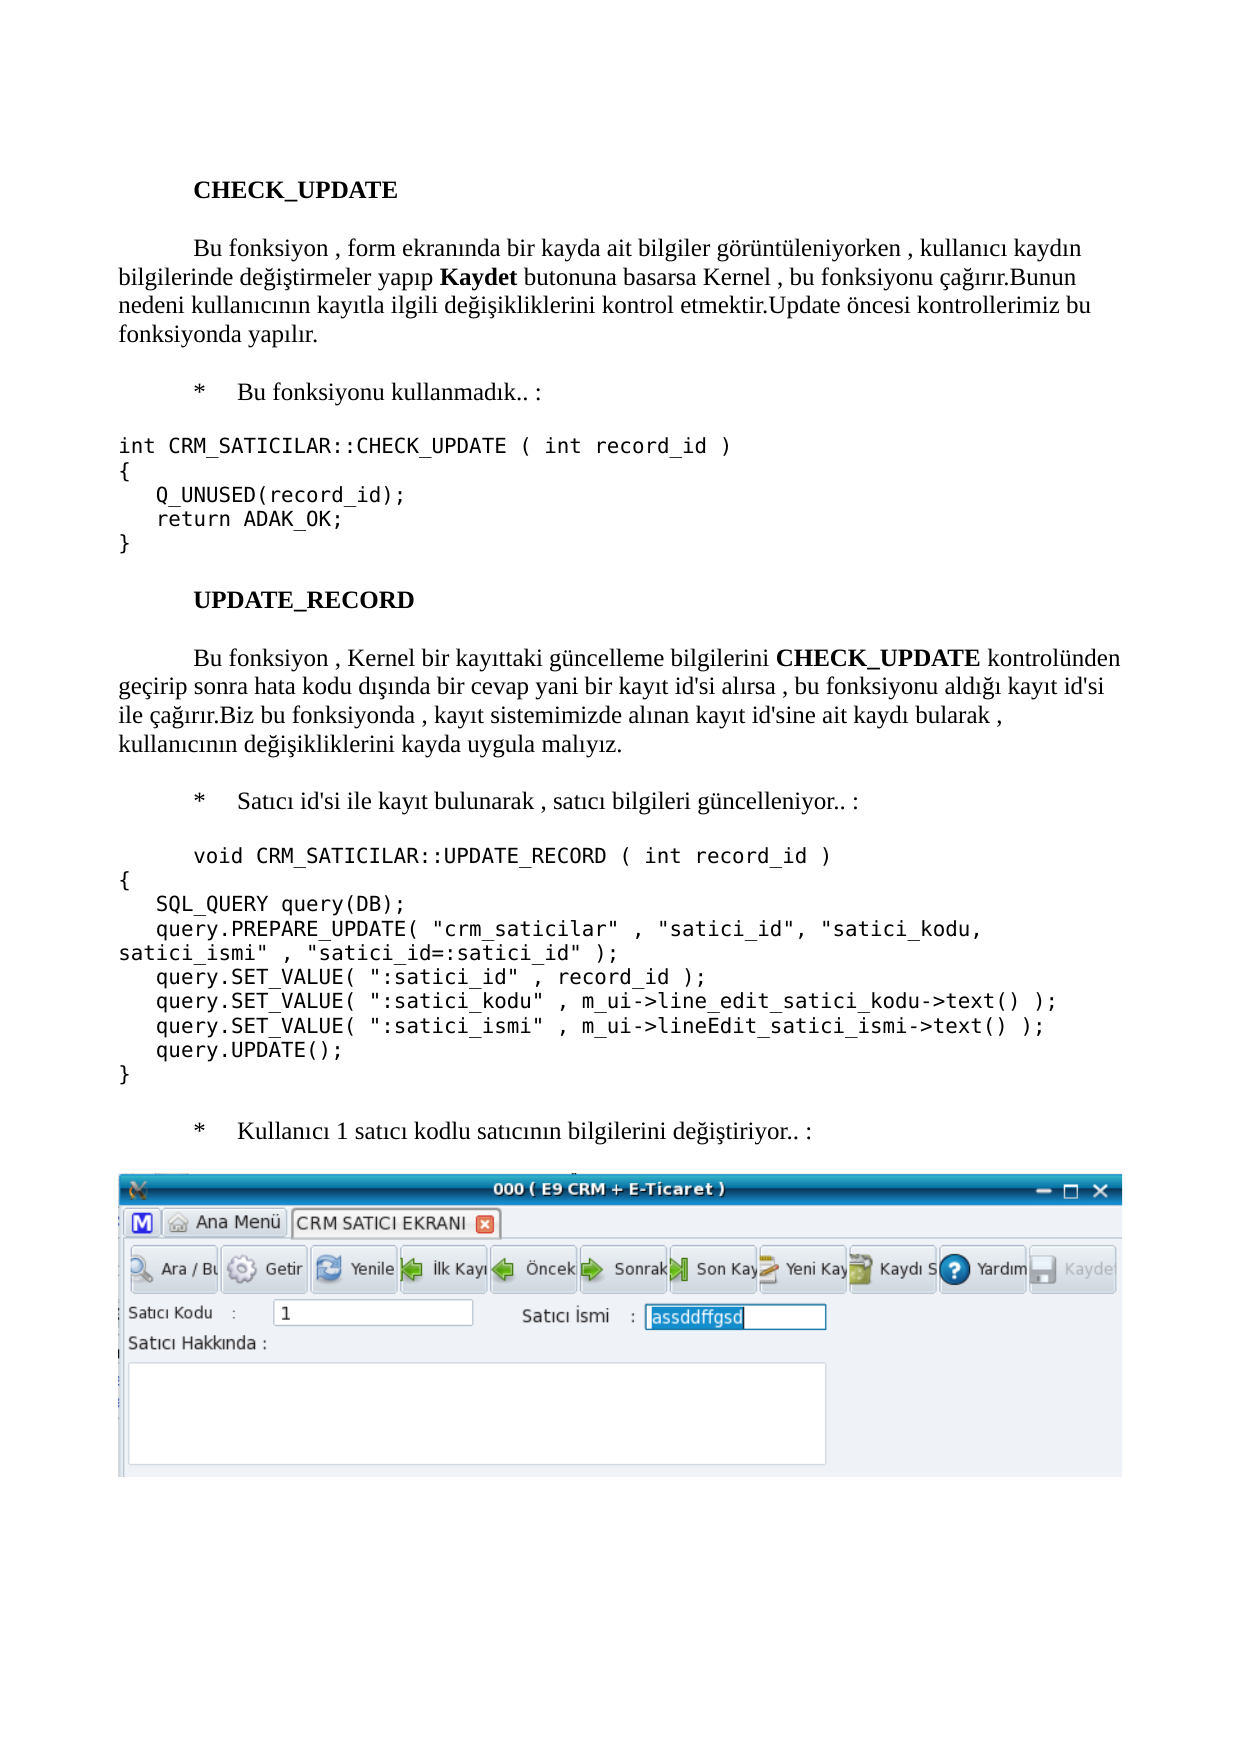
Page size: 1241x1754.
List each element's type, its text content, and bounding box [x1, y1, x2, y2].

text } [118, 1062, 1122, 1087]
text * Kullanıcı 1 satıcı kodlu satıcının bilgilerini değiştiriyor.. : [118, 1116, 1122, 1145]
text CHECK_UPDATE [118, 176, 1122, 204]
text query.PREPARE_UPDATE( "crm_saticilar" , "satici_id", "satici_kodu, satici_ismi" , "satici_id=:satici_id" ); [118, 917, 1122, 965]
text Bu fonksiyon , form ekranında bir kayda ait bilgiler görüntüleniyorken , kullanıcı kaydın bilgilerinde değiştirmeler yapıp Kaydet butonuna basarsa Kernel , bu fonksiyonu çağırır.Bunun nedeni kullanıcının kayıtla ilgili değişikliklerini kontrol etmektir.Update öncesi kontrollerimiz bu fonksiyonda yapılır. [118, 233, 1122, 348]
text query.SET_VALUE( ":satici_kodu" , m_ui->line_edit_satici_kodu->text() ); [118, 989, 1122, 1014]
text return ADAK_OK; [118, 507, 1122, 531]
text query.SET_VALUE( ":satici_ismi" , m_ui->lineEdit_satici_ismi->text() ); [118, 1014, 1122, 1038]
text } [118, 531, 1122, 556]
text * Satıcı id'si ile kayıt bulunarak , satıcı bilgileri güncelleniyor.. : [118, 786, 1122, 815]
text UPDATE_RECORD [118, 585, 1122, 614]
text * Bu fonksiyonu kullanmadık.. : [118, 377, 1122, 406]
text int CRM_SATICILAR::CHECK_UPDATE ( int record_id ) [118, 434, 1122, 459]
text query.SET_VALUE( ":satici_id" , record_id ); [118, 965, 1122, 989]
text Q_UNUSED(record_id); [118, 483, 1122, 507]
text void CRM_SATICILAR::UPDATE_RECORD ( int record_id ) [118, 844, 1122, 868]
text SQL_QUERY query(DB); [118, 892, 1122, 917]
picture [118, 1173, 1123, 1477]
text { [118, 459, 1122, 483]
text { [118, 868, 1122, 892]
text Bu fonksiyon , Kernel bir kayıttaki güncelleme bilgilerini CHECK_UPDATE kontrolünden geçirip sonra hata kodu dışında bir cevap yani bir kayıt id'si alırsa , bu fonksiyonu aldığı kayıt id'si ile çağırır.Biz bu fonksiyonda , kayıt sistemimizde alınan kayıt id'sine ait kaydı bularak , kullanıcının değişikliklerini kayda uygula malıyız. [118, 643, 1122, 758]
text query.UPDATE(); [118, 1038, 1122, 1062]
